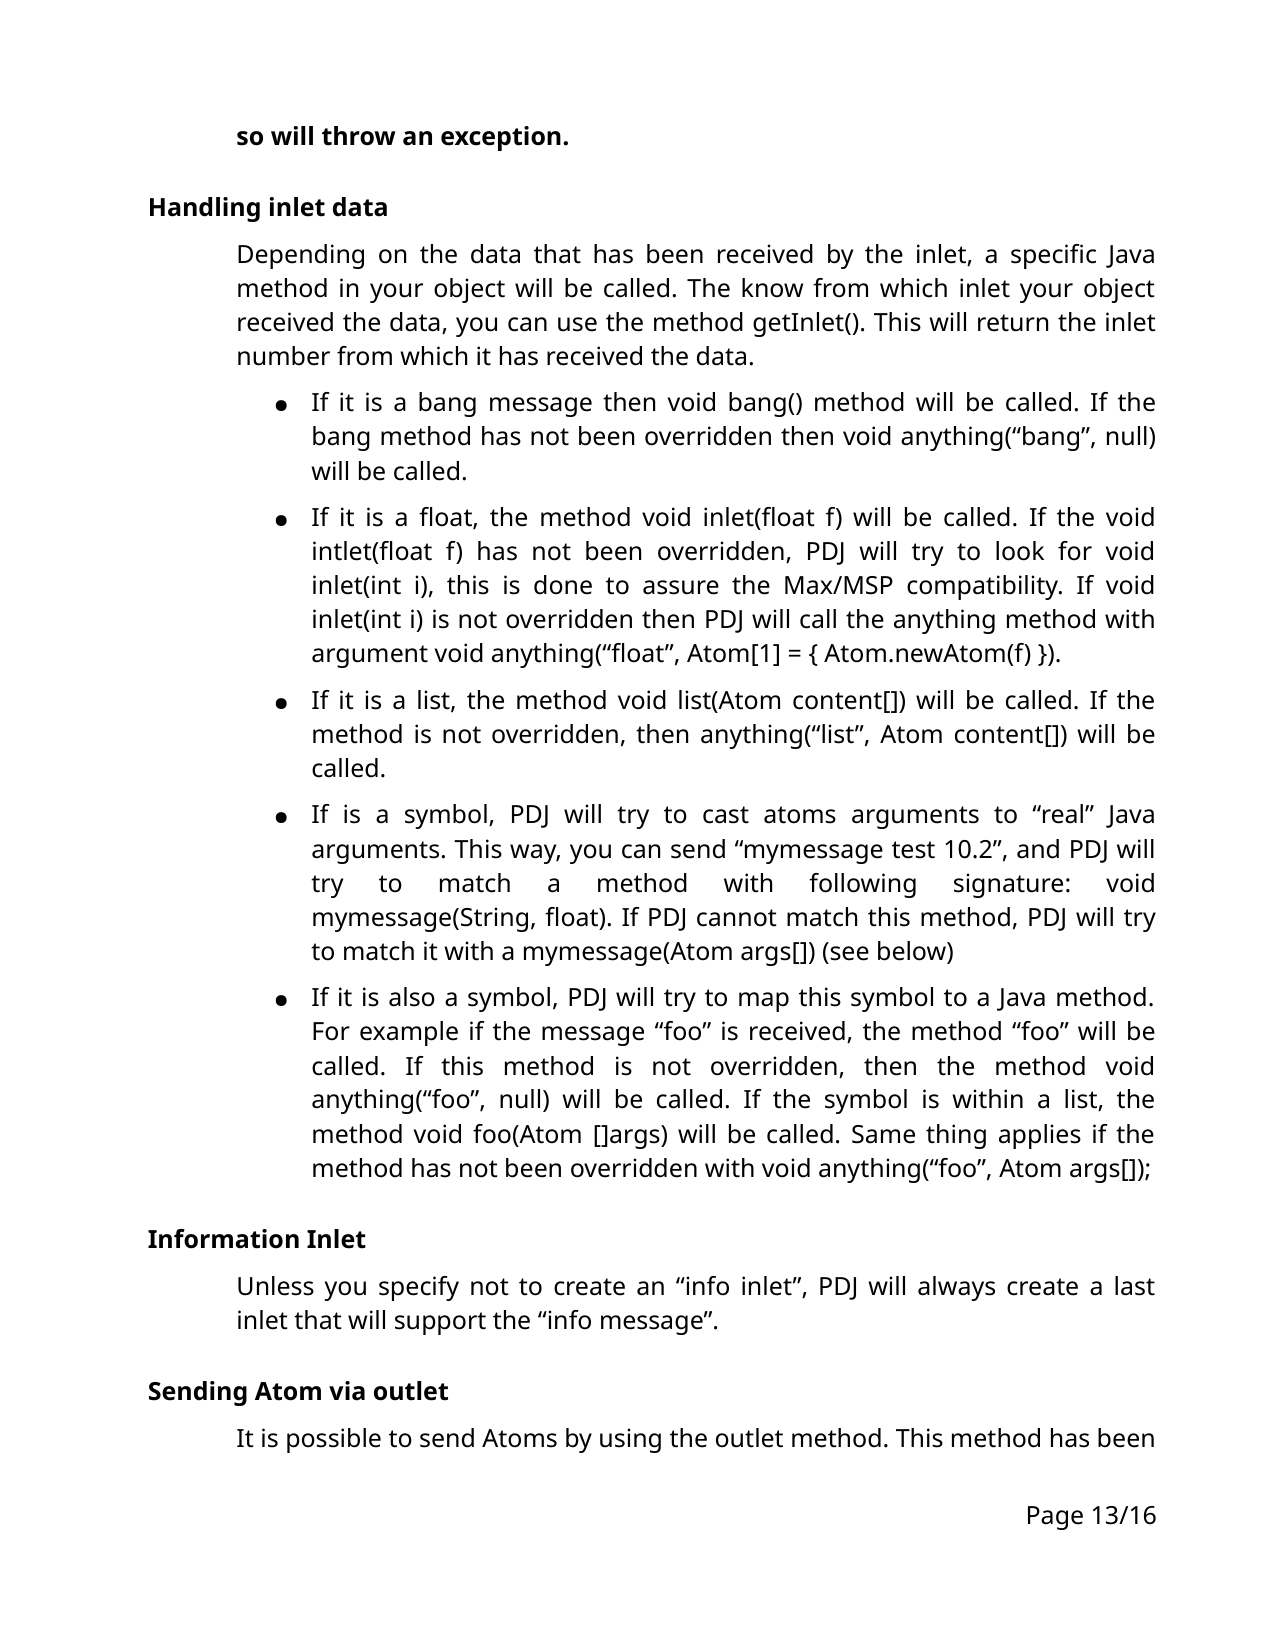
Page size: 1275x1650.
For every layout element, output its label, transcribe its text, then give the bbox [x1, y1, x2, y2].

list If it is a list, the method void list(Atom content[]) will be called. If the method is not overridden, then anything(“list”, Atom content[]) will be called. [274, 682, 1157, 785]
list If it is a bang message then void bang() method will be called. If the bang method has not been overridden then void anything(“bang”, null) will be called. [274, 385, 1157, 487]
subtitle Information Inlet [148, 1222, 1157, 1256]
text so will throw an exception. [236, 118, 1157, 152]
text Depending on the data that has been received by the inlet, a specific Java method in your object will be called. The know from which inlet your object received the data, you can use the method getInlet(). This will return the inlet number from which it has received the data. [236, 236, 1157, 372]
text It is possible to send Atoms by using the outlet method. This method has been [236, 1421, 1157, 1455]
list If is a symbol, PDJ will try to cast atoms arguments to “real” Java arguments. This way, you can send “mymessage test 10.2”, and PDJ will try to match a method with following signature: void mymessage(String, float). If PDJ cannot match this method, PDJ will try to match it with a mymessage(Atom args[]) (see below) [274, 797, 1157, 967]
list If it is also a symbol, PDJ will try to map this symbol to a Java method. For example if the message “foo” is received, the method “foo” will be called. If this method is not overridden, then the method void anything(“foo”, null) will be called. If the symbol is within a list, the method void foo(Atom []args) will be called. Same thing applies if the method has not been overridden with void anything(“foo”, Atom args[]); [274, 980, 1157, 1184]
list If it is a float, the method void inlet(float f) will be called. If the void intlet(float f) has not been overridden, PDJ will try to look for void inlet(int i), this is done to assure the Max/MSP compatibility. If void inlet(int i) is not overridden then PDJ will call the anything method with argument void anything(“float”, Atom[1] = { Atom.newAtom(f) }). [274, 500, 1157, 670]
subtitle Sending Atom via outlet [148, 1374, 1157, 1408]
text Unless you specify not to create an “info inlet”, PDJ will always create a last inlet that will support the “info message”. [236, 1268, 1157, 1337]
subtitle Handling inlet data [148, 190, 1157, 224]
